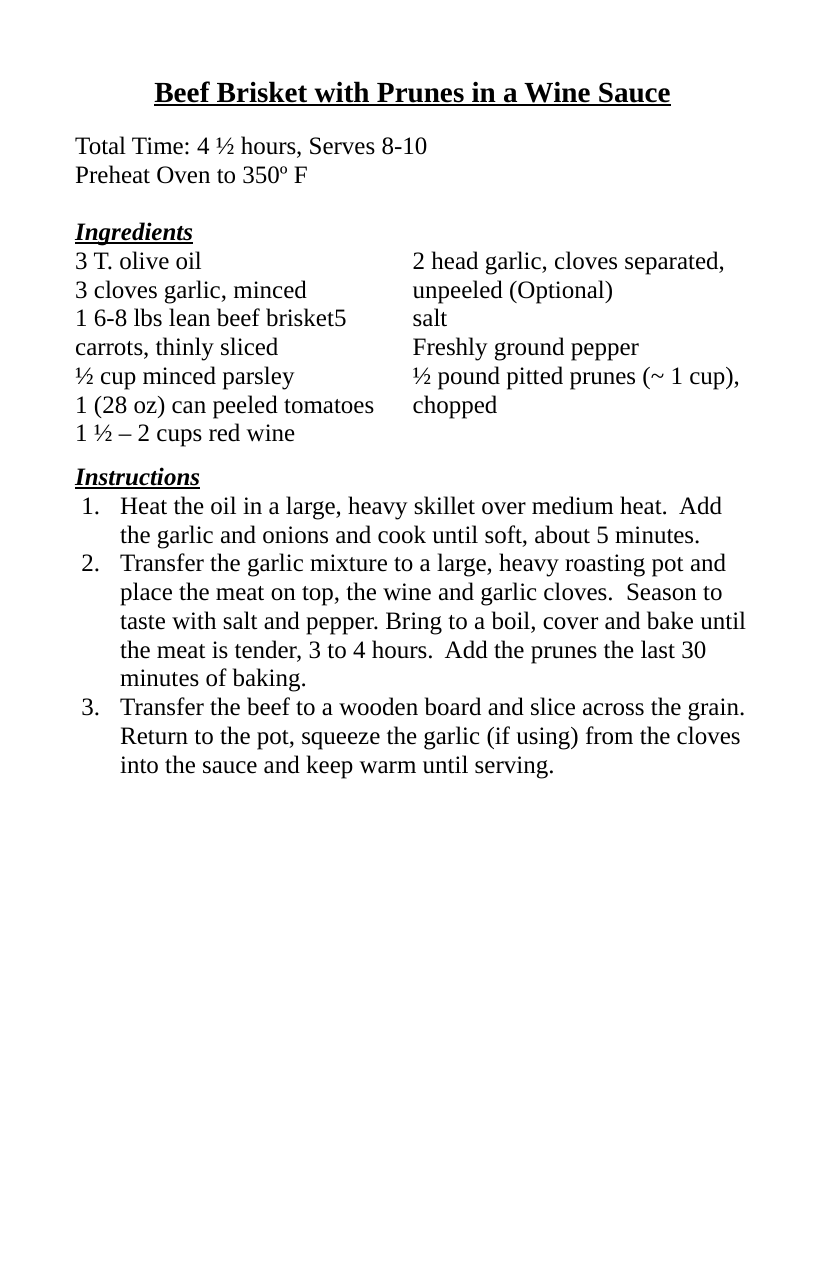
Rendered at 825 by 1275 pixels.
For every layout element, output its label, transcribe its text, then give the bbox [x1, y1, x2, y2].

text 1 ½ – 2 cups red wine [75, 418, 412, 447]
text Preheat Oven to 350º F [75, 160, 750, 188]
list Transfer the beef to a wooden board and slice across the grain. Return to the pot, squeeze the garlic (if using) from the cloves into the sauce and keep warm until serving. [75, 692, 750, 778]
subtitle Ingredients [75, 217, 750, 246]
text Total Time: 4 ½ hours, Serves 8-10 [75, 131, 750, 160]
subtitle Beef Brisket with Prunes in a Wine Sauce [75, 75, 750, 108]
text 1 (28 oz) can peeled tomatoes [75, 390, 412, 418]
text 3 T. olive oil [75, 246, 412, 275]
text 3 cloves garlic, minced [75, 275, 412, 303]
text 1 6-8 lbs lean beef brisket5 carrots, thinly sliced [75, 303, 412, 361]
text ½ cup minced parsley [75, 361, 412, 390]
text salt [412, 303, 750, 332]
text 2 head garlic, cloves separated, unpeeled (Optional) [412, 246, 750, 303]
list Transfer the garlic mixture to a large, heavy roasting pot and place the meat on top, the wine and garlic cloves. Season to taste with salt and pepper. Bring to a boil, cover and bake until the meat is tender, 3 to 4 hours. Add the prunes the last 30 minutes of baking. [75, 548, 750, 692]
list Heat the oil in a large, heavy skillet over medium heat. Add the garlic and onions and cook until soft, about 5 minutes. [75, 491, 750, 548]
subtitle Instructions [75, 462, 750, 491]
text ½ pound pitted prunes (~ 1 cup), chopped [412, 361, 750, 418]
text Freshly ground pepper [412, 332, 750, 361]
